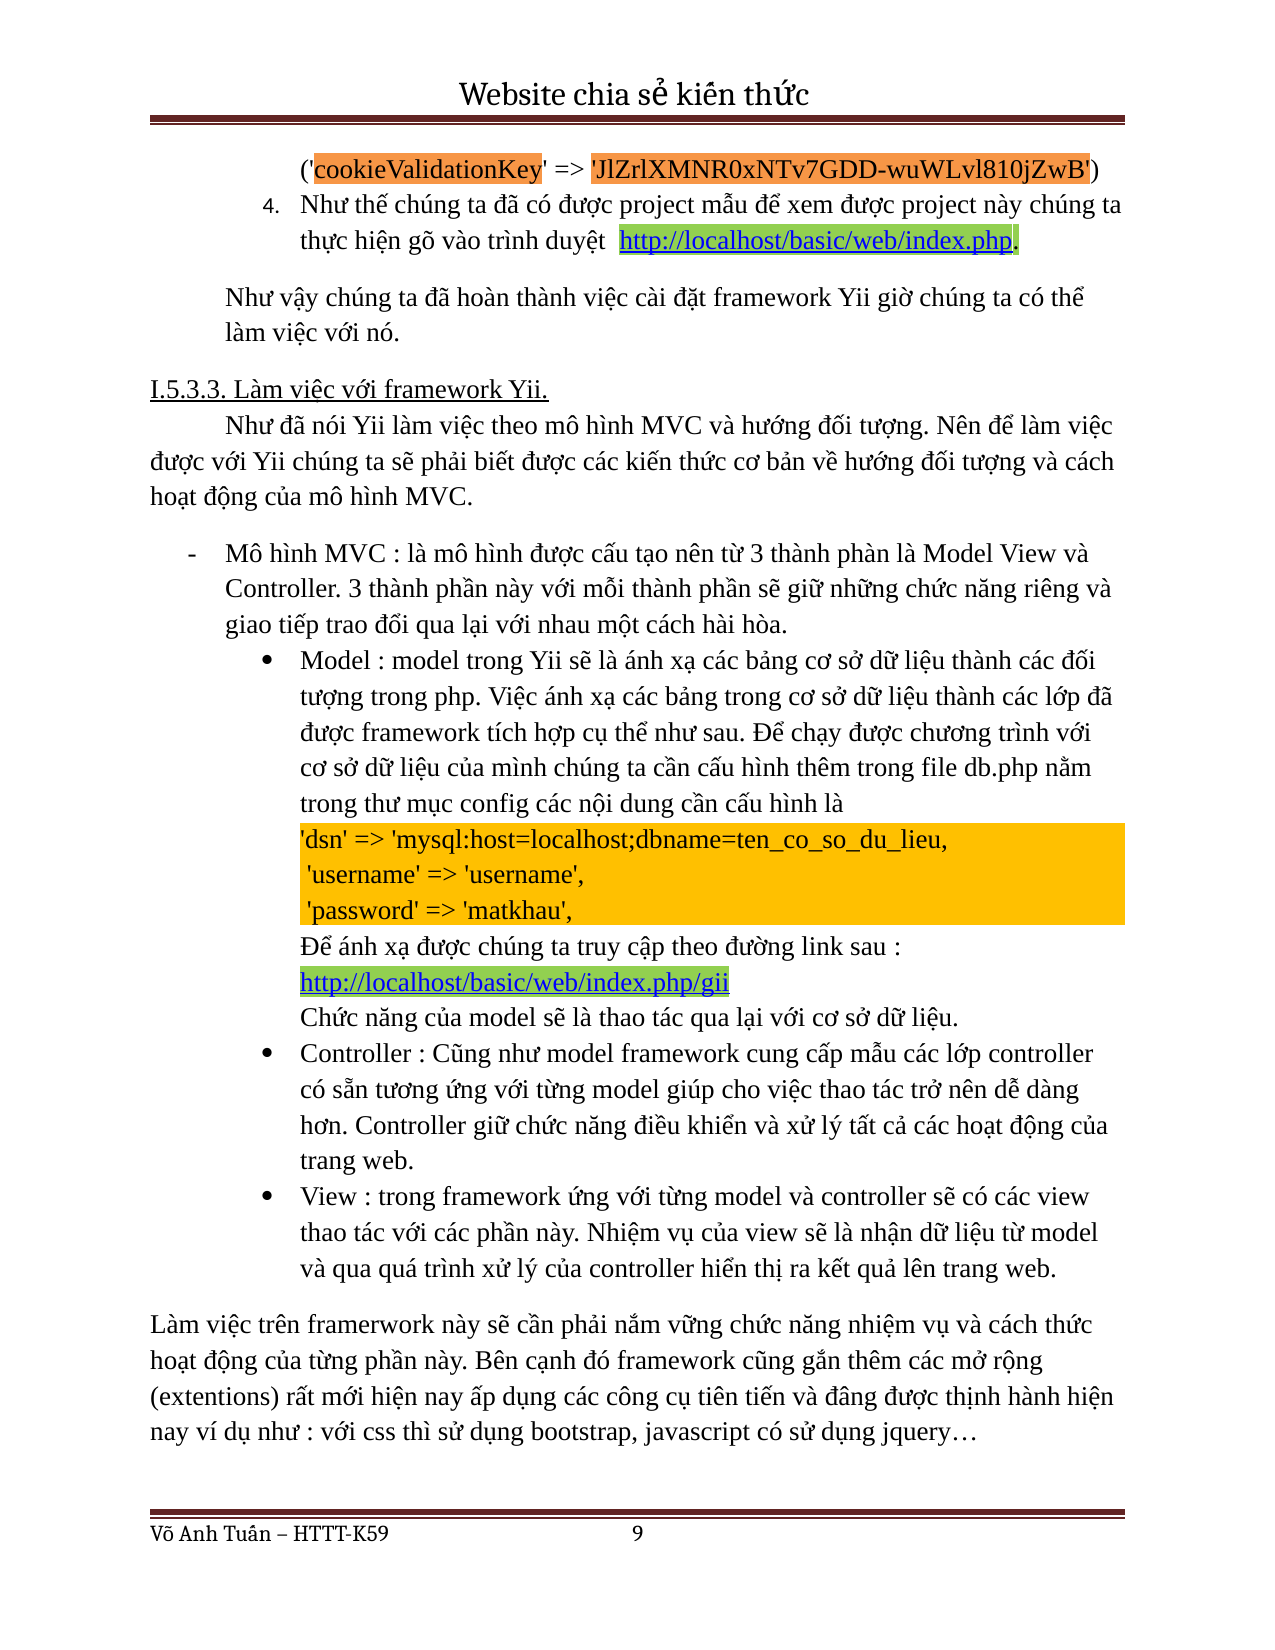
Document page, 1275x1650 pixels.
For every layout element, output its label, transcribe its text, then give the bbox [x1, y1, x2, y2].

list Để ánh xạ được chúng ta truy cập theo đường link sau : http://localhost/basic/web/index.php/gii [300, 930, 1125, 997]
list 'username' => 'username', [300, 858, 1125, 890]
list Mô hình MVC : là mô hình được cấu tạo nên từ 3 thành phàn là Model View và Controller. 3 thành phần này với mỗi thành phần sẽ giữ những chức năng riêng và giao tiếp trao đổi qua lại với nhau một cách hài hòa. [187, 537, 1125, 639]
list Như thế chúng ta đã có được project mẫu để xem được project này chúng ta thực hiện gõ vào trình duyệt http://localhost/basic/web/index.php. [262, 188, 1125, 255]
list ('cookieValidationKey' => 'JlZrlXMNR0xNTv7GDD-wuWLvl810jZwB') [300, 153, 1125, 184]
list Controller : Cũng như model framework cung cấp mẫu các lớp controller có sẵn tương ứng với từng model giúp cho việc thao tác trở nên dễ dàng hơn. Controller giữ chức năng điều khiển và xử lý tất cả các hoạt động của trang web. [262, 1037, 1125, 1176]
list 'password' => 'matkhau', [300, 894, 1125, 925]
list Chức năng của model sẽ là thao tác qua lại với cơ sở dữ liệu. [300, 1001, 1125, 1033]
subtitle I.5.3.3. Làm việc với framework Yii. [150, 373, 1125, 404]
list View : trong framework ứng với từng model và controller sẽ có các view thao tác với các phần này. Nhiệm vụ của view sẽ là nhận dữ liệu từ model và qua quá trình xử lý của controller hiển thị ra kết quả lên trang web. [262, 1180, 1125, 1283]
text Làm việc trên framerwork này sẽ cần phải nắm vững chức năng nhiệm vụ và cách thức hoạt động của từng phần này. Bên cạnh đó framework cũng gắn thêm các mở rộng (extentions) rất mới hiện nay ấp dụng các công cụ tiên tiến và đâng được thịnh hành hiện nay ví dụ như : với css thì sử dụng bootstrap, javascript có sử dụng jquery… [150, 1308, 1125, 1447]
text Như đã nói Yii làm việc theo mô hình MVC và hướng đối tượng. Nên để làm việc được với Yii chúng ta sẽ phải biết được các kiến thức cơ bản về hướng đối tượng và cách hoạt động của mô hình MVC. [150, 409, 1125, 511]
text Như vậy chúng ta đã hoàn thành việc cài đặt framework Yii giờ chúng ta có thể làm việc với nó. [225, 281, 1125, 348]
list Model : model trong Yii sẽ là ánh xạ các bảng cơ sở dữ liệu thành các đối tượng trong php. Việc ánh xạ các bảng trong cơ sở dữ liệu thành các lớp đã được framework tích hợp cụ thể như sau. Để chạy được chương trình với cơ sở dữ liệu của mình chúng ta cần cấu hình thêm trong file db.php nằm trong thư mục config các nội dung cần cấu hình là [262, 644, 1125, 818]
list 'dsn' => 'mysql:host=localhost;dbname=ten_co_so_du_lieu, [300, 823, 1125, 854]
